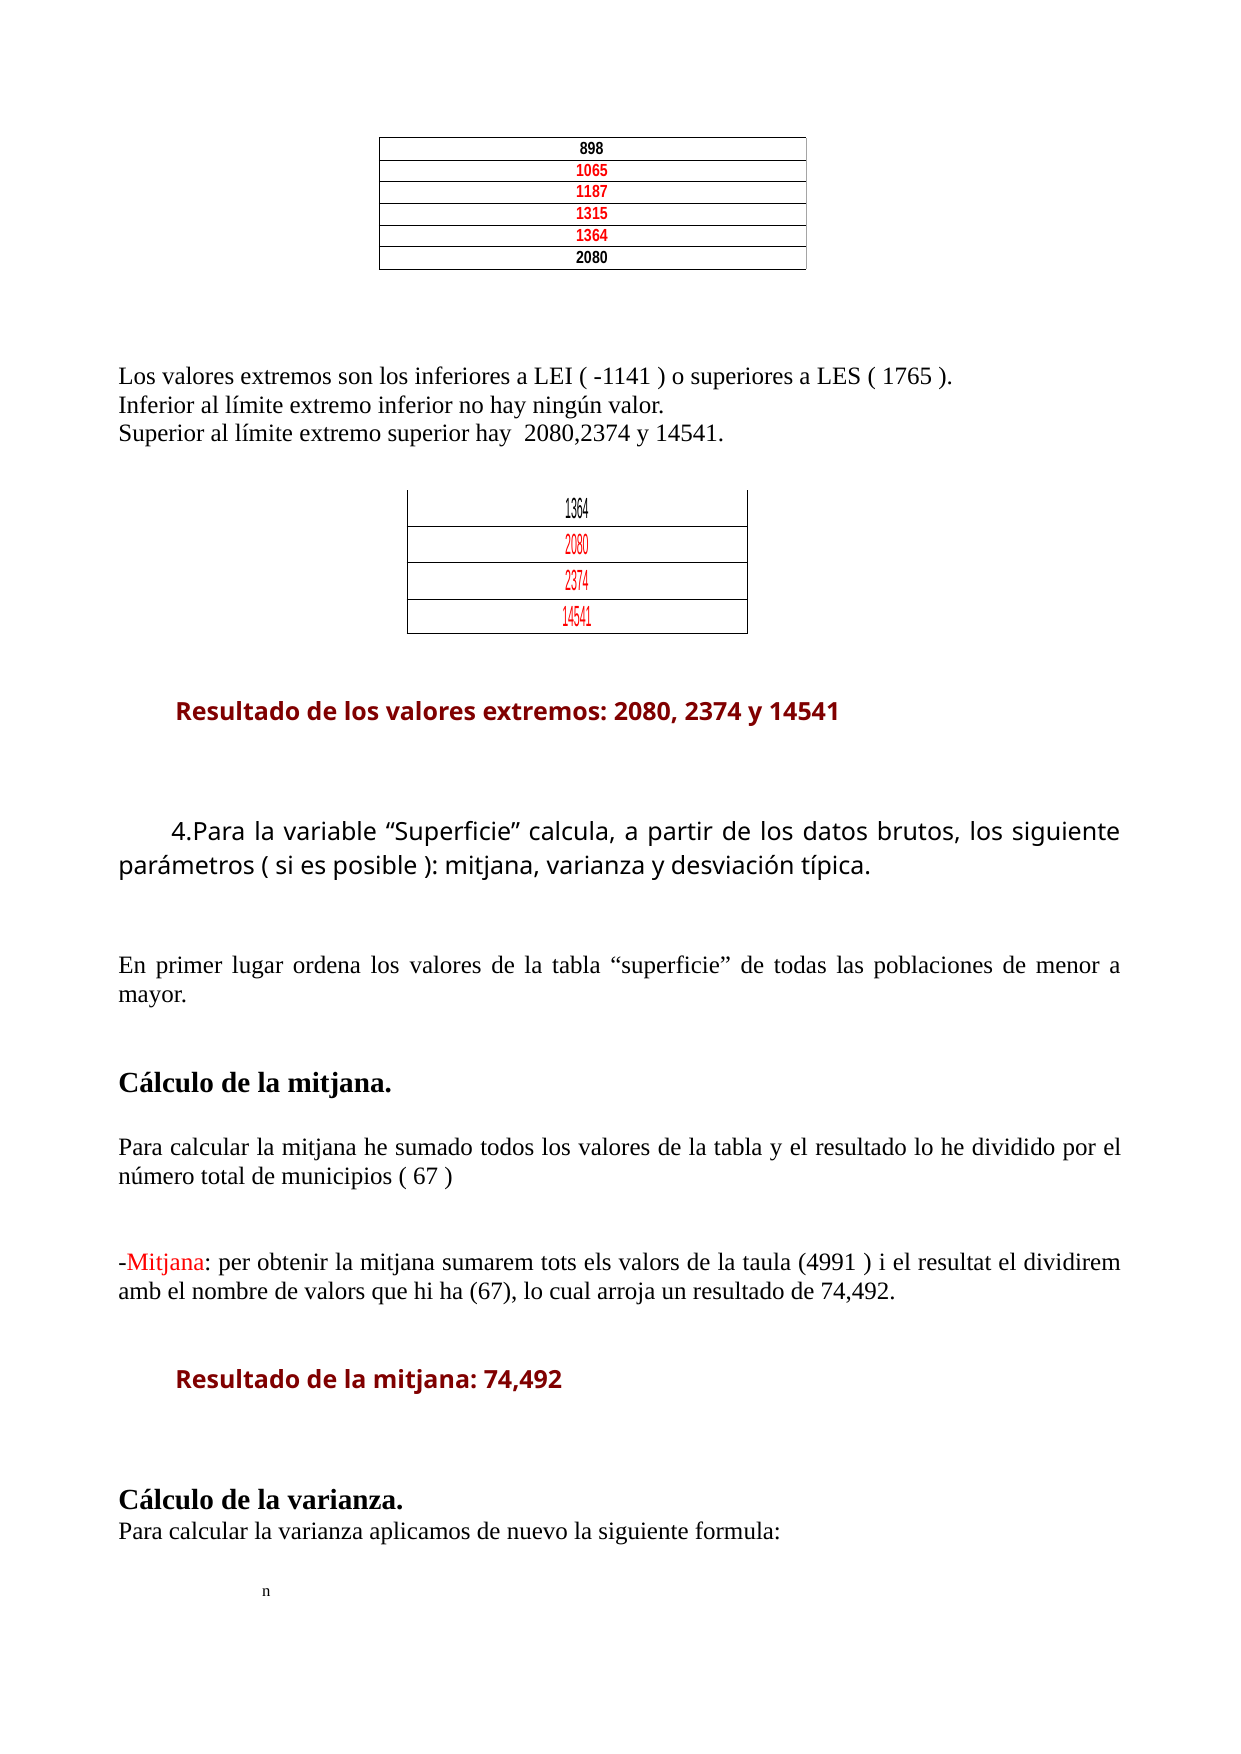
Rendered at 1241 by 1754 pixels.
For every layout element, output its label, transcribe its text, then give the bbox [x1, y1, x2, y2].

text n [118, 1573, 1122, 1602]
text -Mitjana: per obtenir la mitjana sumarem tots els valors de la taula (4991 ) i el resultat el dividirem amb el nombre de valors que hi ha (67), lo cual arroja un resultado de 74,492. [118, 1247, 1122, 1304]
text Cálculo de la varianza. [118, 1482, 1122, 1516]
text Para calcular la varianza aplicamos de nuevo la siguiente formula: [118, 1516, 1122, 1544]
text Los valores extremos son los inferiores a LEI ( -1141 ) o superiores a LES ( 1765 ). [118, 361, 1122, 390]
text Superior al límite extremo superior hay 2080,2374 y 14541. [118, 418, 1122, 447]
text Cálculo de la mitjana. [118, 1065, 1122, 1098]
text En primer lugar ordena los valores de la tabla “superficie” de todas las poblaciones de menor a mayor. [118, 950, 1122, 1007]
list 4.Para la variable “Superficie” calcula, a partir de los datos brutos, los siguiente parámetros ( si es posible ): mitjana, varianza y desviación típica. [118, 814, 1122, 882]
text Para calcular la mitjana he sumado todos los valores de la tabla y el resultado lo he dividido por el número total de municipios ( 67 ) [118, 1132, 1122, 1189]
text Resultado de los valores extremos: 2080, 2374 y 14541 [118, 693, 1122, 727]
text Resultado de la mitjana: 74,492 [118, 1362, 1122, 1396]
text Inferior al límite extremo inferior no hay ningún valor. [118, 390, 1122, 418]
